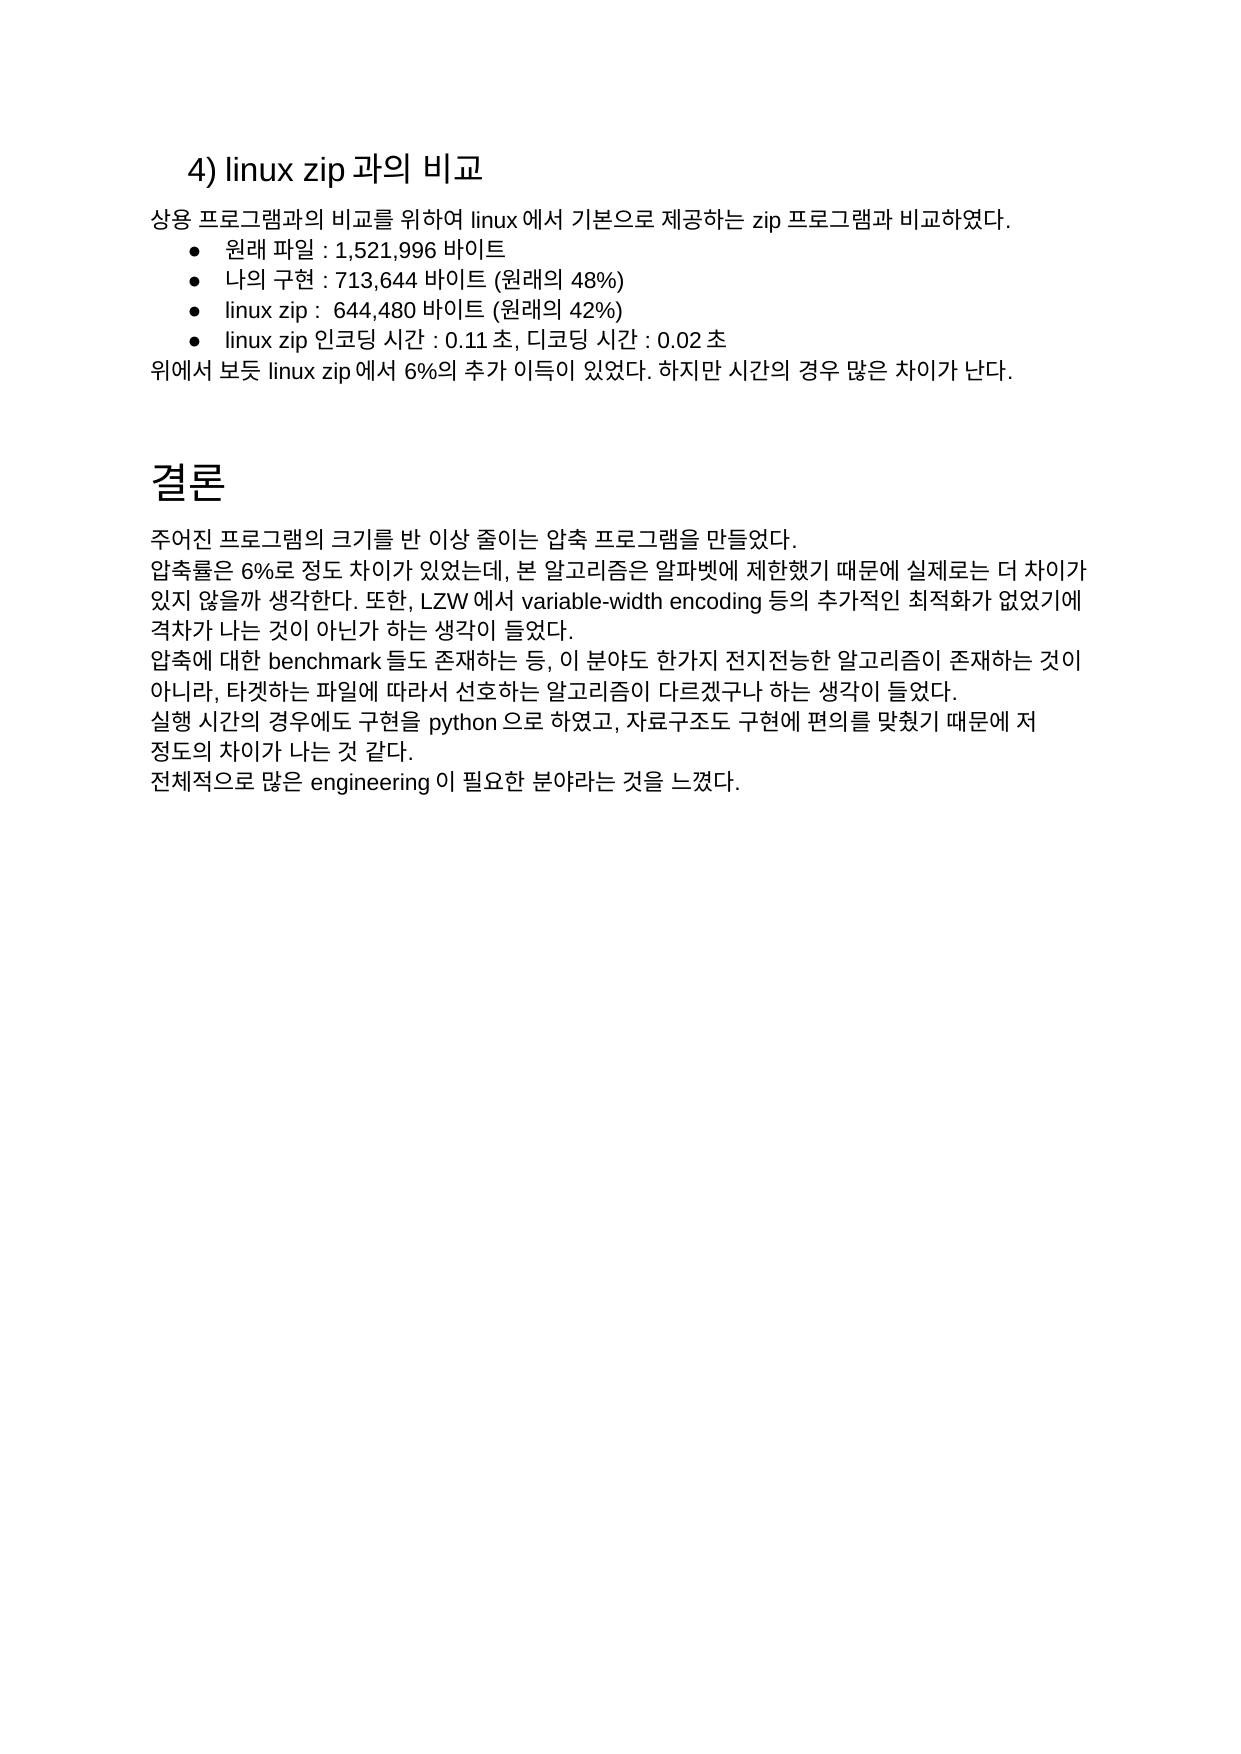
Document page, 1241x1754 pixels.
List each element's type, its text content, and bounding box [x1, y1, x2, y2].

list linux zip : 644,480 바이트 (원래의 42%) [187, 297, 1090, 324]
text 실행 시간의 경우에도 구현을 python으로 하였고, 자료구조도 구현에 편의를 맞췄기 때문에 저 정도의 차이가 나는 것 같다. [150, 709, 1090, 765]
list 나의 구현 : 713,644 바이트 (원래의 48%) [187, 267, 1090, 293]
subtitle 결론 [150, 460, 1090, 508]
text 전체적으로 많은 engineering이 필요한 분야라는 것을 느꼈다. [150, 769, 1090, 795]
text 주어진 프로그램의 크기를 반 이상 줄이는 압축 프로그램을 만들었다. [150, 527, 1090, 554]
subtitle linux zip과의 비교 [187, 150, 1090, 188]
text 상용 프로그램과의 비교를 위하여 linux에서 기본으로 제공하는 zip 프로그램과 비교하였다. [150, 207, 1090, 233]
text 압축률은 6%로 정도 차이가 있었는데, 본 알고리즘은 알파벳에 제한했기 때문에 실제로는 더 차이가 있지 않을까 생각한다. 또한, LZW에서 variable-width encoding 등의 추가적인 최적화가 없었기에 격차가 나는 것이 아닌가 하는 생각이 들었다. [150, 558, 1090, 644]
text 압축에 대한 benchmark들도 존재하는 등, 이 분야도 한가지 전지전능한 알고리즘이 존재하는 것이 아니라, 타겟하는 파일에 따라서 선호하는 알고리즘이 다르겠구나 하는 생각이 들었다. [150, 648, 1090, 705]
text 위에서 보듯 linux zip에서 6%의 추가 이득이 있었다. 하지만 시간의 경우 많은 차이가 난다. [150, 358, 1090, 384]
list 원래 파일 : 1,521,996 바이트 [187, 237, 1090, 263]
list linux zip 인코딩 시간 : 0.11초, 디코딩 시간 : 0.02초 [187, 327, 1090, 354]
